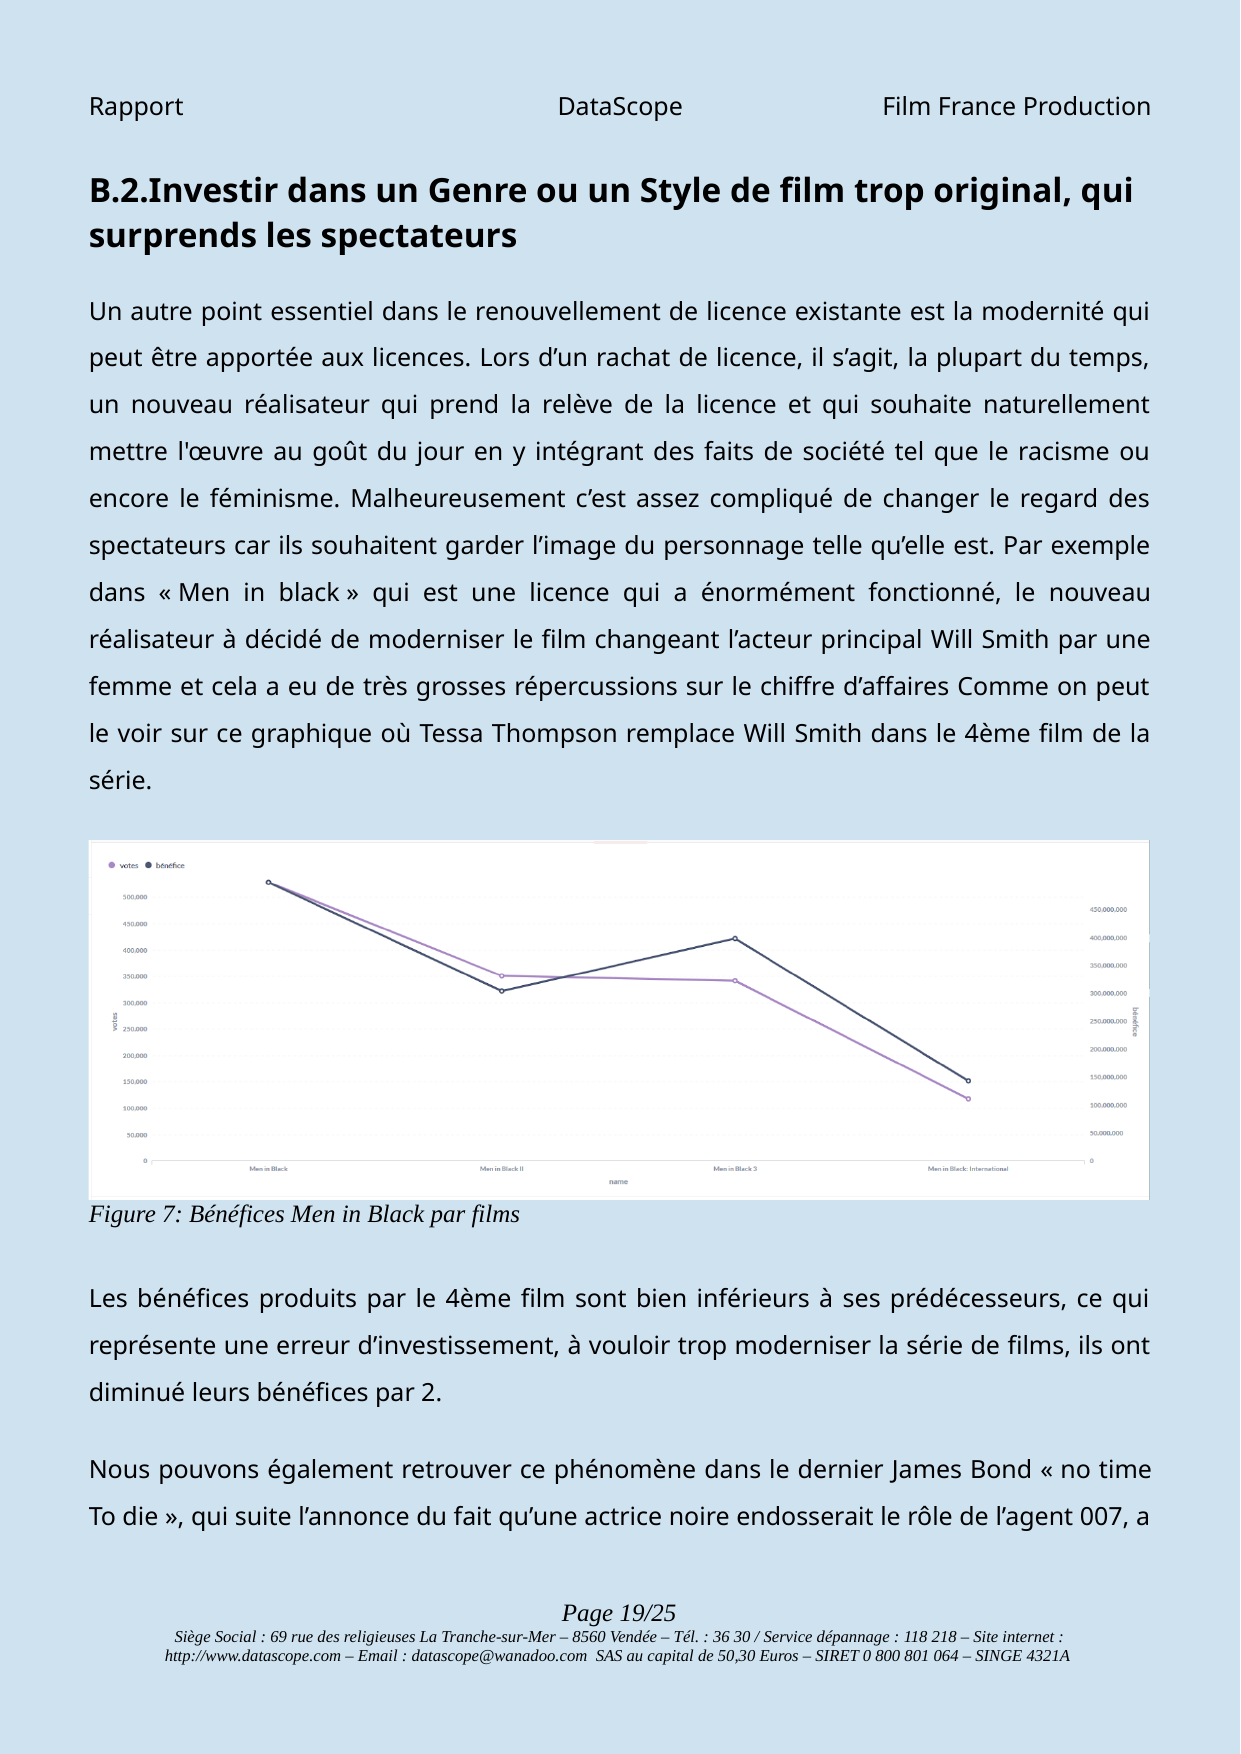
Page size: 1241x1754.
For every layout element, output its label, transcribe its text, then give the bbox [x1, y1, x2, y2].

text Les bénéfices produits par le 4ème film sont bien inférieurs à ses prédécesseurs, ce qui représente une erreur d’investissement, à vouloir trop moderniser la série de films, ils ont diminué leurs bénéfices par 2. [88, 1281, 1152, 1409]
picture [88, 840, 1150, 1200]
text Un autre point essentiel dans le renouvellement de licence existante est la modernité qui peut être apportée aux licences. Lors d’un rachat de licence, il s’agit, la plupart du temps, un nouveau réalisateur qui prend la relève de la licence et qui souhaite naturellement mettre l'œuvre au goût du jour en y intégrant des faits de société tel que le racisme ou encore le féminisme. Malheureusement c’est assez compliqué de changer le regard des spectateurs car ils souhaitent garder l’image du personnage telle qu’elle est. Par exemple dans « Men in black » qui est une licence qui a énormément fonctionné, le nouveau réalisateur à décidé de moderniser le film changeant l’acteur principal Will Smith par une femme et cela a eu de très grosses répercussions sur le chiffre d’affaires Comme on peut le voir sur ce graphique où Tessa Thompson remplace Will Smith dans le 4ème film de la série. [88, 293, 1152, 797]
subtitle B.2.Investir dans un Genre ou un Style de film trop original, qui surprends les spectateurs [88, 167, 1152, 258]
text Figure 7: Bénéfices Men in Black par films [88, 1200, 1149, 1228]
text Nous pouvons également retrouver ce phénomène dans le dernier James Bond « no time To die », qui suite l’annonce du fait qu’une actrice noire endosserait le rôle de l’agent 007, a [88, 1451, 1152, 1532]
